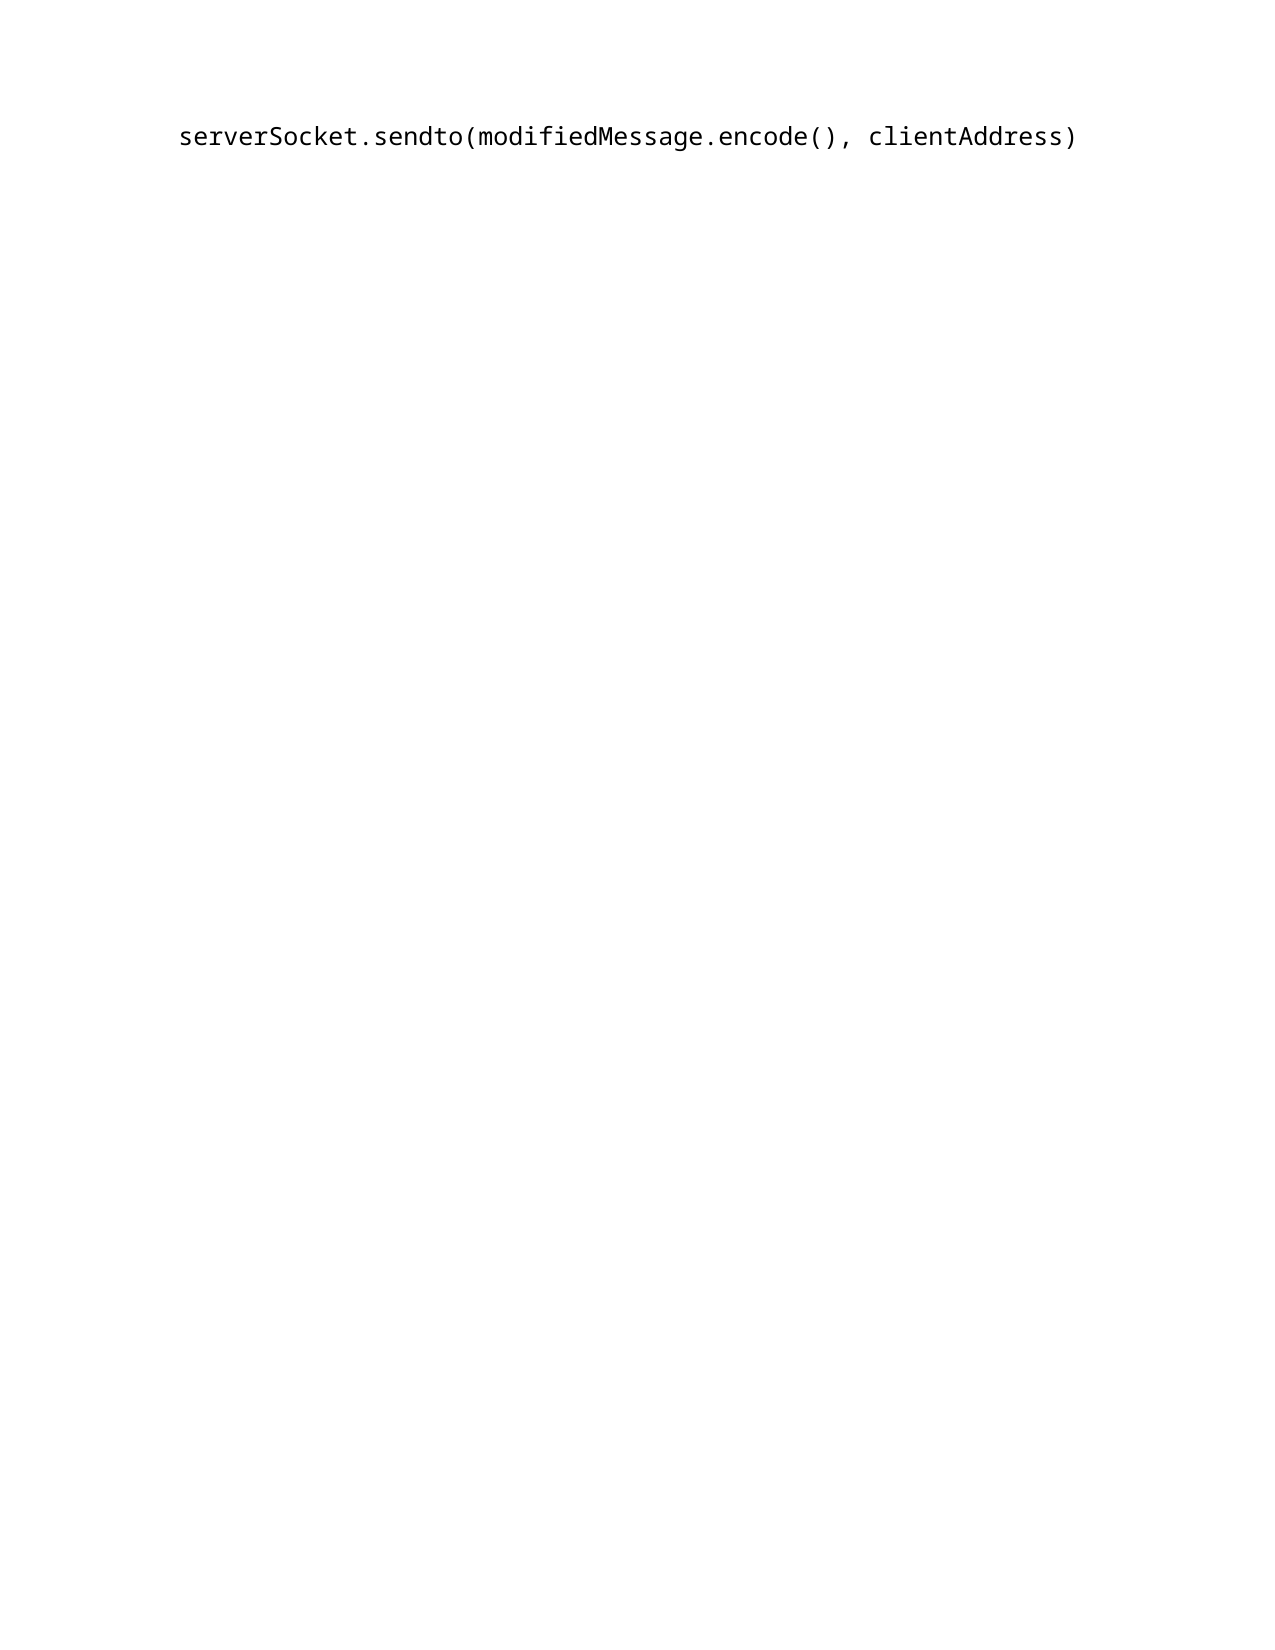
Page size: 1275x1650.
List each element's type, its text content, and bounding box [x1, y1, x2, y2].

text serverSocket.sendto(modifiedMessage.encode(), clientAddress) [118, 118, 1157, 152]
